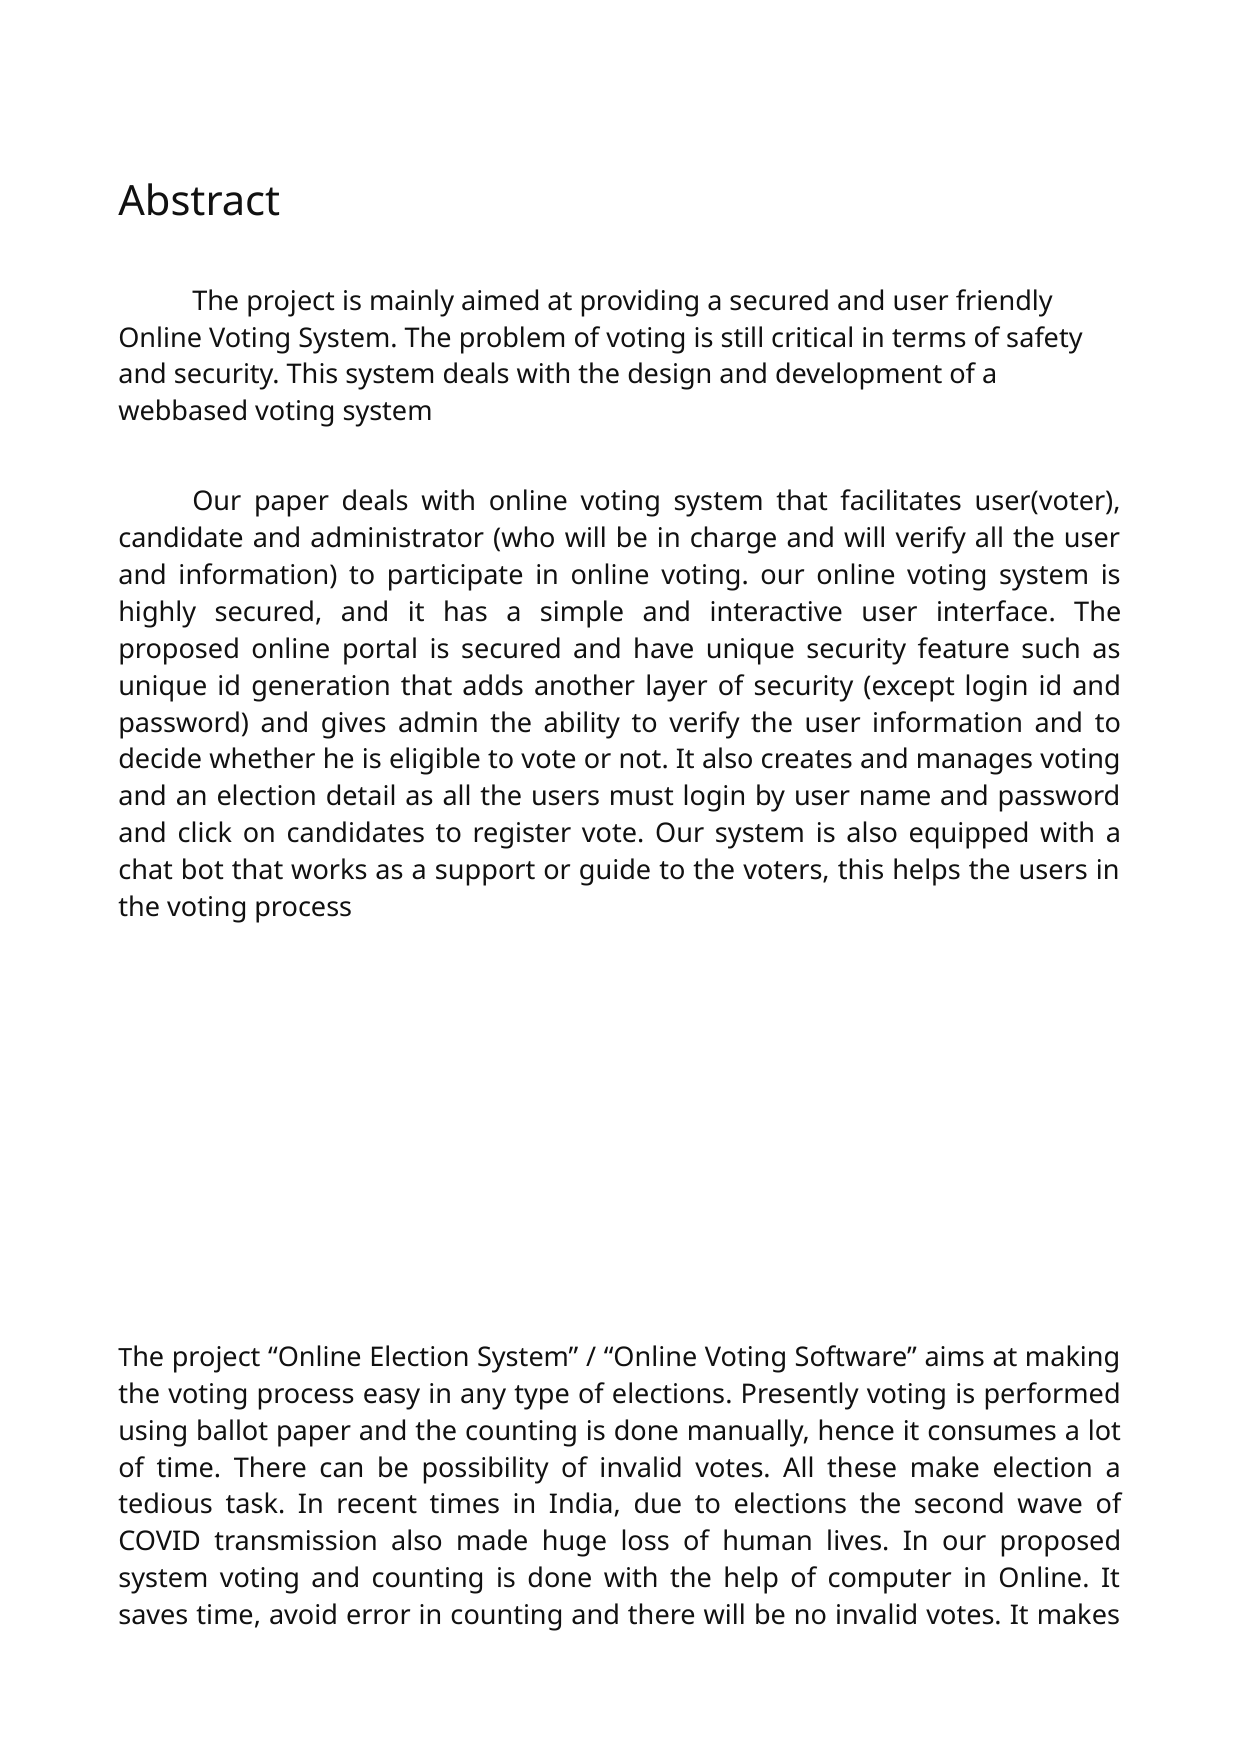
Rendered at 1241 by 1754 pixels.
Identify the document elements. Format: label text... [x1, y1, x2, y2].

text The project is mainly aimed at providing a secured and user friendly Online Voting System. The problem of voting is still critical in terms of safety and security. This system deals with the design and development of a webbased voting system [118, 281, 1122, 429]
text Our paper deals with online voting system that facilitates user(voter), candidate and administrator (who will be in charge and will verify all the user and information) to participate in online voting. our online voting system is highly secured, and it has a simple and interactive user interface. The proposed online portal is secured and have unique security feature such as unique id generation that adds another layer of security (except login id and password) and gives admin the ability to verify the user information and to decide whether he is eligible to vote or not. It also creates and manages voting and an election detail as all the users must login by user name and password and click on candidates to register vote. Our system is also equipped with a chat bot that works as a support or guide to the voters, this helps the users in the voting process [118, 482, 1122, 924]
text Abstract [118, 171, 1122, 228]
text The project “Online Election System” / “Online Voting Software” aims at making the voting process easy in any type of elections. Presently voting is performed using ballot paper and the counting is done manually, hence it consumes a lot of time. There can be possibility of invalid votes. All these make election a tedious task. In recent times in India, due to elections the second wave of COVID transmission also made huge loss of human lives. In our proposed system voting and counting is done with the help of computer in Online. It saves time, avoid error in counting and there will be no invalid votes. It makes [118, 1337, 1122, 1632]
